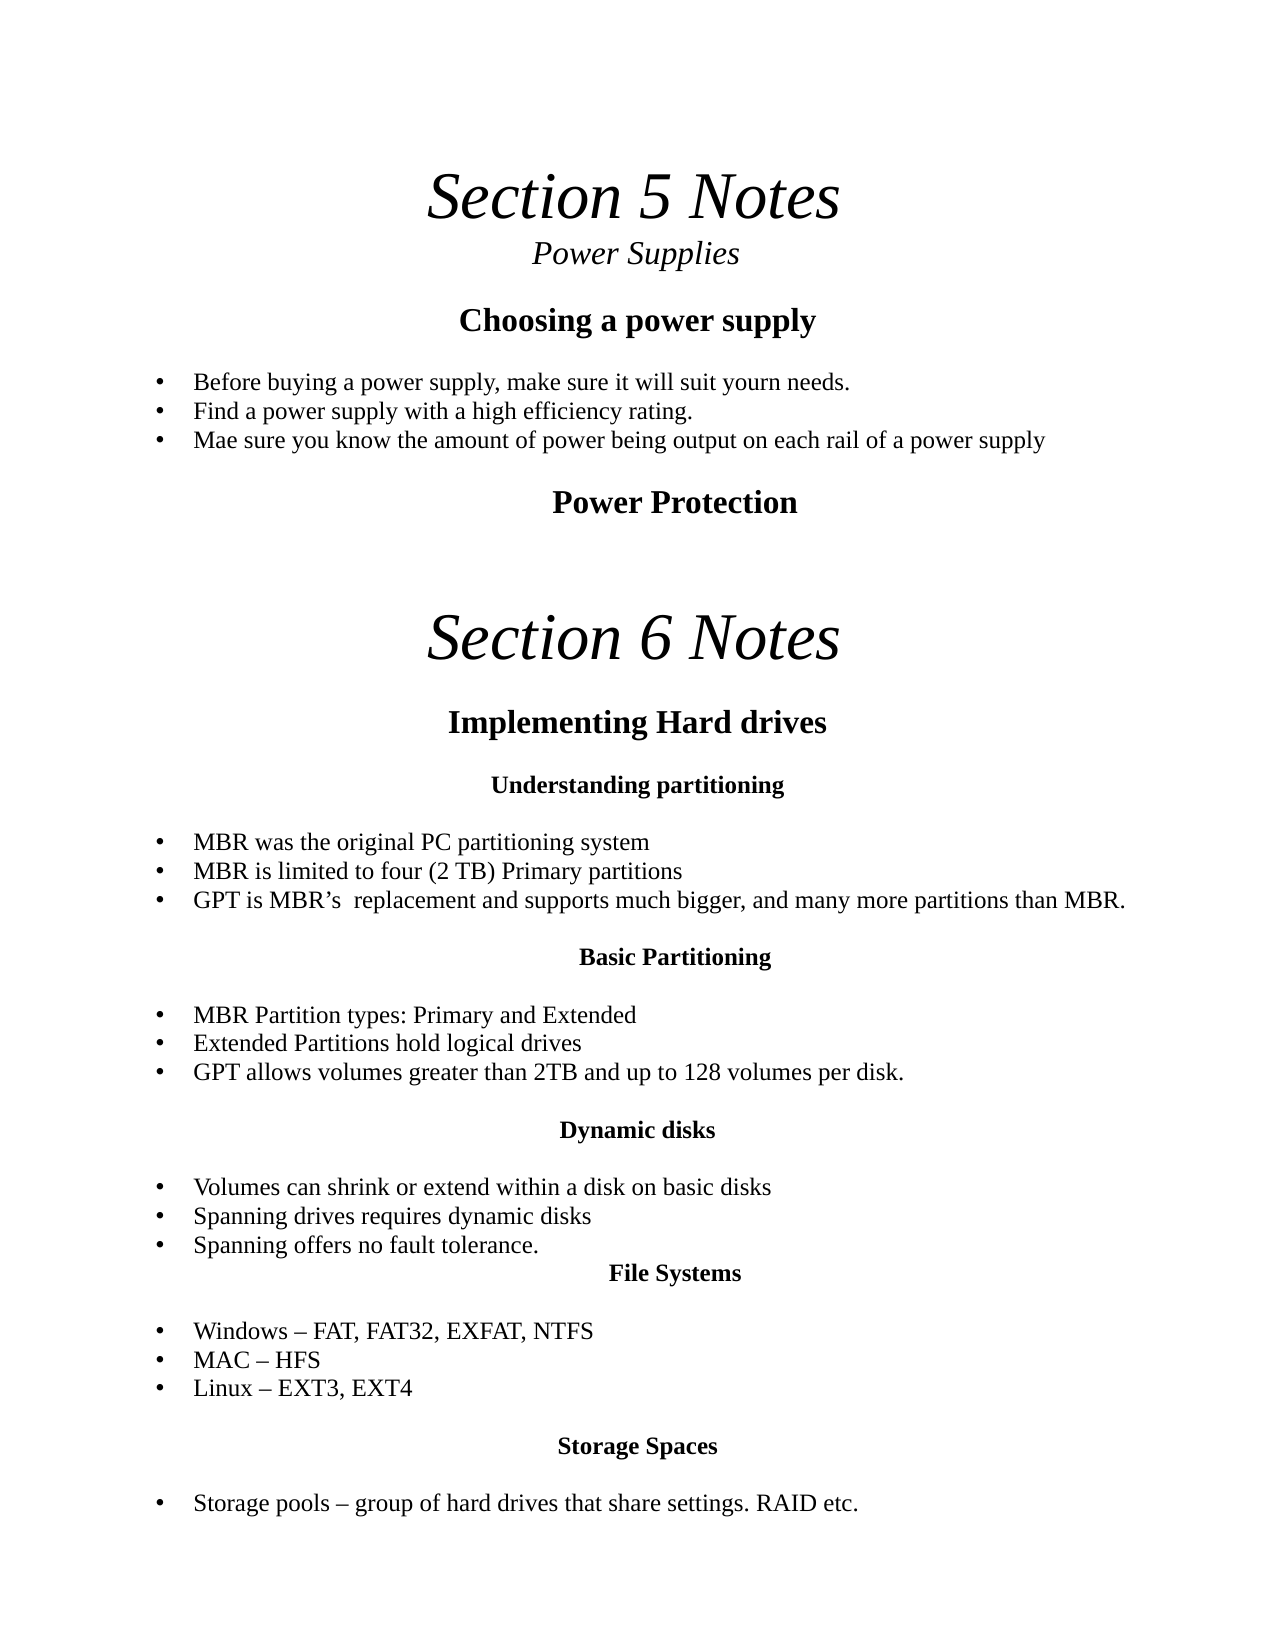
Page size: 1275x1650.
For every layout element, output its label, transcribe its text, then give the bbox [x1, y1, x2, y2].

text Section 5 Notes [118, 156, 1157, 233]
text Power Supplies [118, 233, 1157, 271]
list Basic Partitioning [156, 942, 1157, 971]
list Before buying a power supply, make sure it will suit yourn needs. [156, 367, 1157, 396]
list Spanning offers no fault tolerance. [156, 1230, 1157, 1258]
text Choosing a power supply [118, 300, 1157, 338]
list MBR Partition types: Primary and Extended [156, 1000, 1157, 1028]
list File Systems [156, 1258, 1157, 1287]
text Implementing Hard drives [118, 703, 1157, 741]
list Find a power supply with a high efficiency rating. [156, 396, 1157, 425]
list MAC – HFS [156, 1345, 1157, 1373]
list Linux – EXT3, EXT4 [156, 1373, 1157, 1402]
list Power Protection [156, 482, 1157, 521]
list Mae sure you know the amount of power being output on each rail of a power supply [156, 425, 1157, 453]
list Volumes can shrink or extend within a disk on basic disks [156, 1172, 1157, 1201]
list MBR was the original PC partitioning system [156, 827, 1157, 856]
list Spanning drives requires dynamic disks [156, 1201, 1157, 1230]
list MBR is limited to four (2 TB) Primary partitions [156, 856, 1157, 885]
list GPT allows volumes greater than 2TB and up to 128 volumes per disk. [156, 1057, 1157, 1086]
list Storage pools – group of hard drives that share settings. RAID etc. [156, 1488, 1157, 1517]
list Windows – FAT, FAT32, EXFAT, NTFS [156, 1316, 1157, 1345]
list Extended Partitions hold logical drives [156, 1028, 1157, 1057]
text Dynamic disks [118, 1115, 1157, 1143]
text Understanding partitioning [118, 770, 1157, 798]
text Storage Spaces [118, 1431, 1157, 1460]
text Section 6 Notes [118, 597, 1157, 674]
list GPT is MBR’s replacement and supports much bigger, and many more partitions than MBR. [156, 885, 1157, 913]
